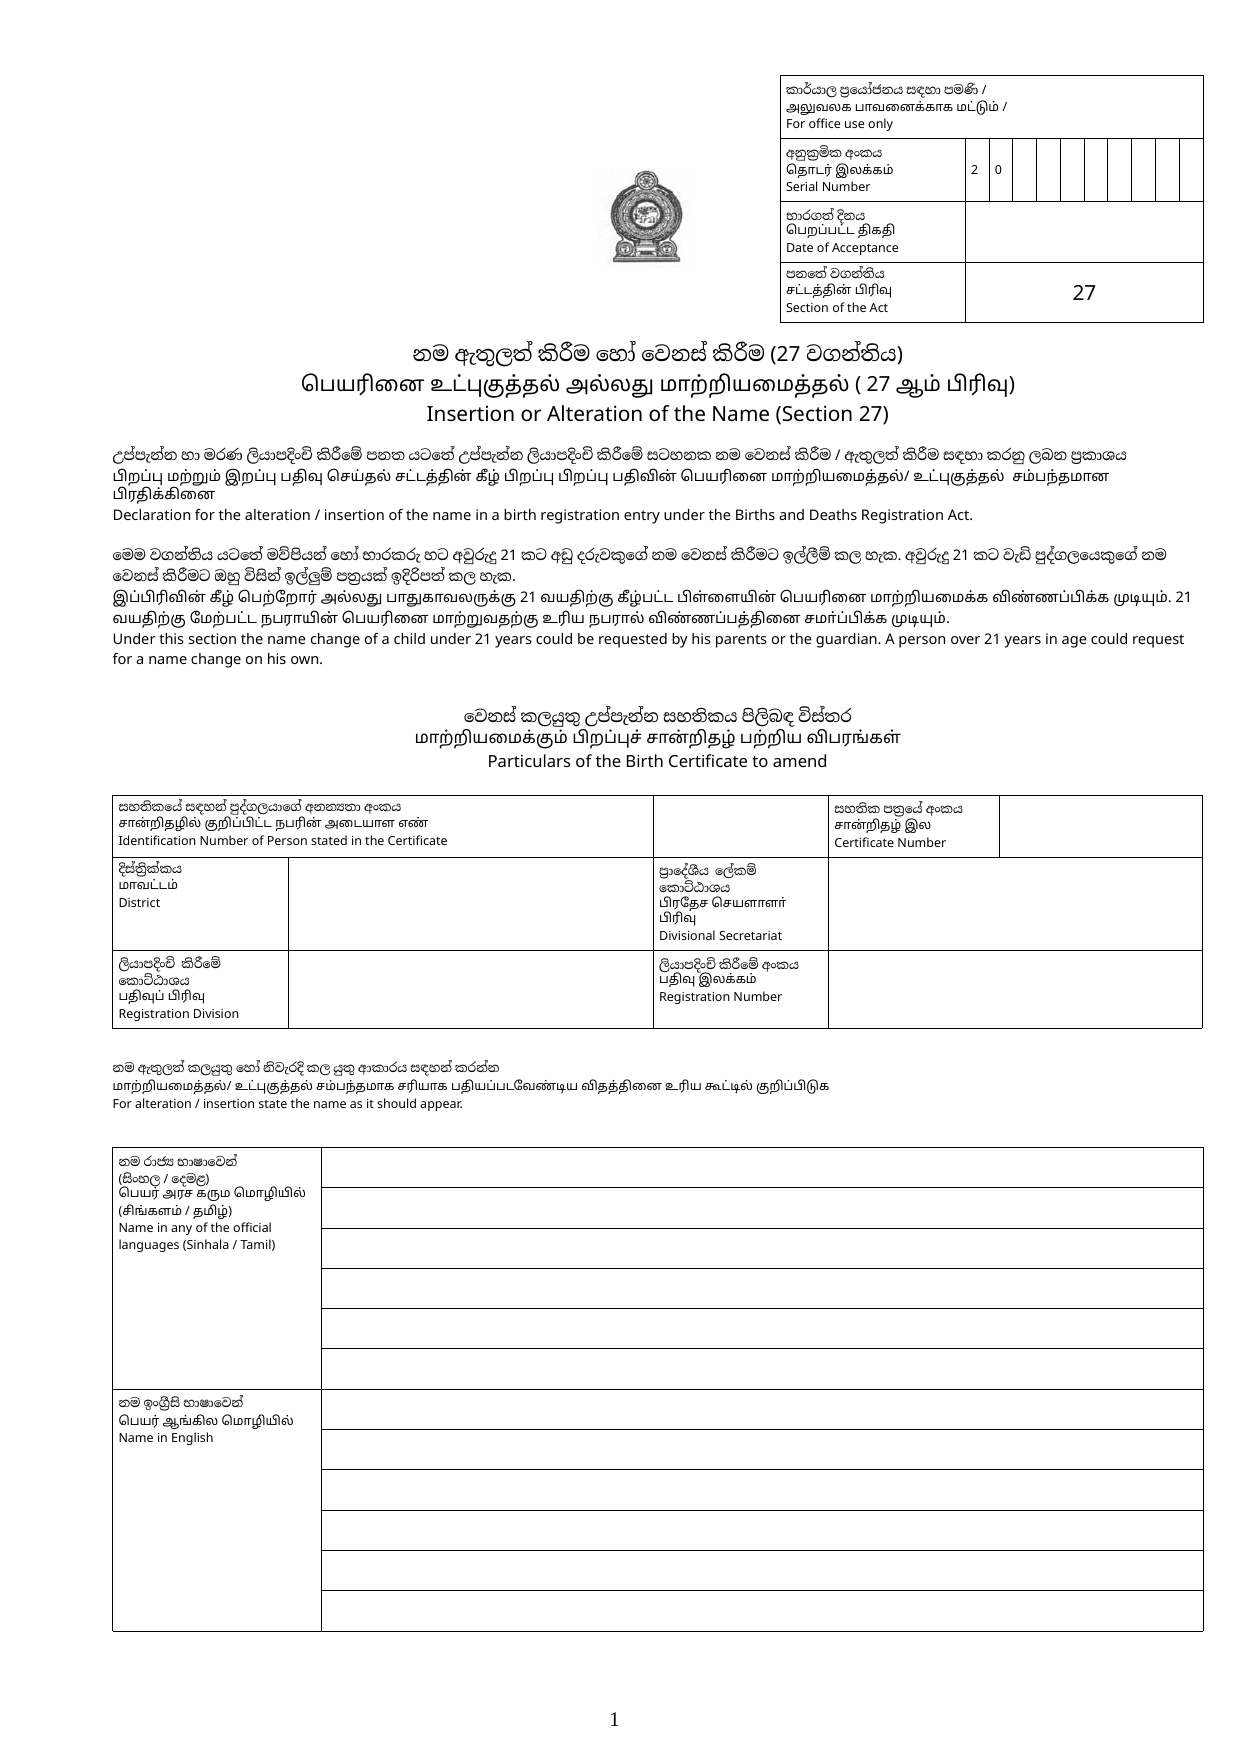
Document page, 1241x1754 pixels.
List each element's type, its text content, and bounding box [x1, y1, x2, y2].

table_cell [1180, 139, 1203, 201]
table_header [654, 796, 828, 857]
text Under this section the name change of a child under 21 years could be requested by his parents or the guardian. A person over 21 years in age could request for a name change on his own. [112, 628, 1203, 668]
table_cell [322, 1309, 1203, 1348]
table_cell පනතේ වගන්තිය சட்டத்தின் பிரிவு Section of the Act [781, 263, 965, 322]
table_cell [829, 951, 1202, 1028]
table_cell [331, 138, 780, 201]
table_header [331, 75, 780, 138]
table_cell 27 [966, 263, 1203, 322]
table_header සහතිකයේ සඳහන් පුද්ගලයාගේ අනන්‍යතා අංකය சான்றிதழில் குறிப்பிட்ட நபரின் அடையாள எண் Identification Number of Person stated in the Certificate [113, 796, 653, 857]
table_header කාර්යාල ප්‍රයෝජනය සඳහා පමණි / அலுவலக பாவனைக்காக மட்டும் / For office use only [781, 76, 1203, 138]
table_cell ලියාපදිංචි කිරීමේ අංකය பதிவு இலக்கம் Registration Number [654, 951, 828, 1028]
table_cell [829, 858, 1202, 950]
table_cell [966, 202, 1203, 262]
table_cell [322, 1470, 1203, 1509]
text Particulars of the Birth Certificate to amend [112, 749, 1203, 772]
table_cell [322, 1229, 1203, 1268]
text பெயரினை உட்புகுத்தல் அல்லது மாற்றியமைத்தல் ( 27 ஆம் பிரிவு) [112, 369, 1203, 399]
text නම ඇතුලත් කිරීම හෝ වෙනස් කිරීම (27 වගන්තිය) [112, 339, 1203, 369]
table_cell ලියාපදිංචි කිරීමේ කොට්ඨාශය பதிவுப் பிரிவு Registration Division [113, 951, 288, 1028]
table_cell [322, 1188, 1203, 1227]
table_cell නම ඉංග්‍රීසි භාෂාවෙන් பெயர் ஆங்கில மொழியில் Name in English [113, 1390, 321, 1631]
table_cell දිස්ත්‍රික්කය மாவட்டம் District [113, 858, 288, 950]
text பிறப்பு மற்றும் இறப்பு பதிவு செய்தல் சட்டத்தின் கீழ் பிறப்பு பிறப்பு பதிவின் பெயரினை மாற்றியமைத்தல்/ உட்புகுத்தல் சம்பந்தமான பிரதிக்கினை [112, 465, 1203, 504]
table_cell [1037, 139, 1060, 201]
table_cell [322, 1390, 1203, 1429]
table_header [322, 1148, 1203, 1187]
table_cell භාරගත් දිනය பெறப்பட்ட திகதி Date of Acceptance [781, 202, 965, 262]
text Insertion or Alteration of the Name (Section 27) [112, 399, 1203, 427]
text Declaration for the alteration / insertion of the name in a birth registration entry under the Births and Deaths Registration Act. [112, 504, 1203, 524]
text For alteration / insertion state the name as it should appear. [112, 1096, 1203, 1113]
table_cell ප්‍රාදේශීය ලේකම් කොට්ඨාශය பிரதேச செயளாளா் பிரிவு Divisional Secretariat [654, 858, 828, 950]
table_cell [1085, 139, 1107, 201]
table_cell [331, 201, 780, 322]
text මෙම වගන්තිය යටතේ මව්පියන් හෝ භාරකරු හට අවුරුදු 21 කට අඩු දරුවකුගේ නම වෙනස් කිරීමට ඉල්ලීම් කල හැක. අවුරුදු 21 කට වැඩි පුද්ගලයෙකුගේ නම වෙනස් කිරීමට ඔහු විසින් ඉල්ලුම් පත්‍රයක් ඉදිරිපත් කල හැක. [112, 544, 1203, 586]
picture [598, 168, 693, 269]
table_cell [1061, 139, 1084, 201]
table_cell [1132, 139, 1155, 201]
table_header සහතික පත්‍රයේ අංකය சான்றிதழ் இல Certificate Number [829, 796, 999, 857]
table_cell [322, 1430, 1203, 1469]
table_cell [322, 1349, 1203, 1389]
text மாற்றியமைக்கும் பிறப்புச் சான்றிதழ் பற்றிய விபரங்கள் [112, 729, 1203, 749]
text උප්පැන්න හා මරණ ලියාපදිංචි කිරීමේ පනත යටතේ උප්පැන්න ලියාපදිංචි කිරීමේ සටහනක නම වෙනස් කිරීම / ඇතුලත් කිරීම සඳහා කරනු ලබන ප්‍රකාශය [112, 444, 1203, 465]
table_cell 2 [966, 139, 989, 201]
table_cell [1156, 139, 1179, 201]
table_cell [289, 858, 653, 950]
table_header නම රාජ්‍ය භාෂාවෙන් (සිංහල / දෙමළ) பெயர் அரச கரும மொழியில் (சிங்களம் / தமிழ்) Name in any of the official languages (Sinhala / Tamil) [113, 1148, 321, 1389]
table_cell අනුක්‍රමික අංකය தொடர் இலக்கம் Serial Number [781, 139, 965, 201]
table_cell [289, 951, 653, 1028]
text නම ඇතුලත් කලයුතු හෝ නිවැරදි කල යුතු ආකාරය සඳහන් කරන්න [112, 1062, 1203, 1077]
table_cell [1108, 139, 1131, 201]
table_cell [322, 1269, 1203, 1308]
table_cell [322, 1511, 1203, 1550]
text இப்பிரிவின் கீழ் பெற்றோர் அல்லது பாதுகாவலருக்கு 21 வயதிற்கு கீழ்பட்ட பிள்ளையின் பெயரினை மாற்றியமைக்க விண்ணப்பிக்க முடியும். 21 வயதிற்கு மேற்பட்ட நபராயின் பெயரினை மாற்றுவதற்கு உரிய நபரால் விண்ணப்பத்தினை சமா்ப்பிக்க முடியும். [112, 586, 1203, 628]
table_cell [1013, 139, 1036, 201]
text மாற்றியமைத்தல்/ உட்புகுத்தல் சம்பந்தமாக சரியாக பதியப்படவேண்டிய விதத்தினை உரிய கூட்டில் குறிப்பிடுக [112, 1077, 1203, 1096]
table_cell [322, 1551, 1203, 1590]
text වෙනස් කලයුතු උප්පැන්න සහතිකය පිලිබඳ විස්තර [112, 708, 1203, 729]
table_cell [322, 1591, 1203, 1631]
table_cell 0 [990, 139, 1012, 201]
table_header [1000, 796, 1202, 857]
